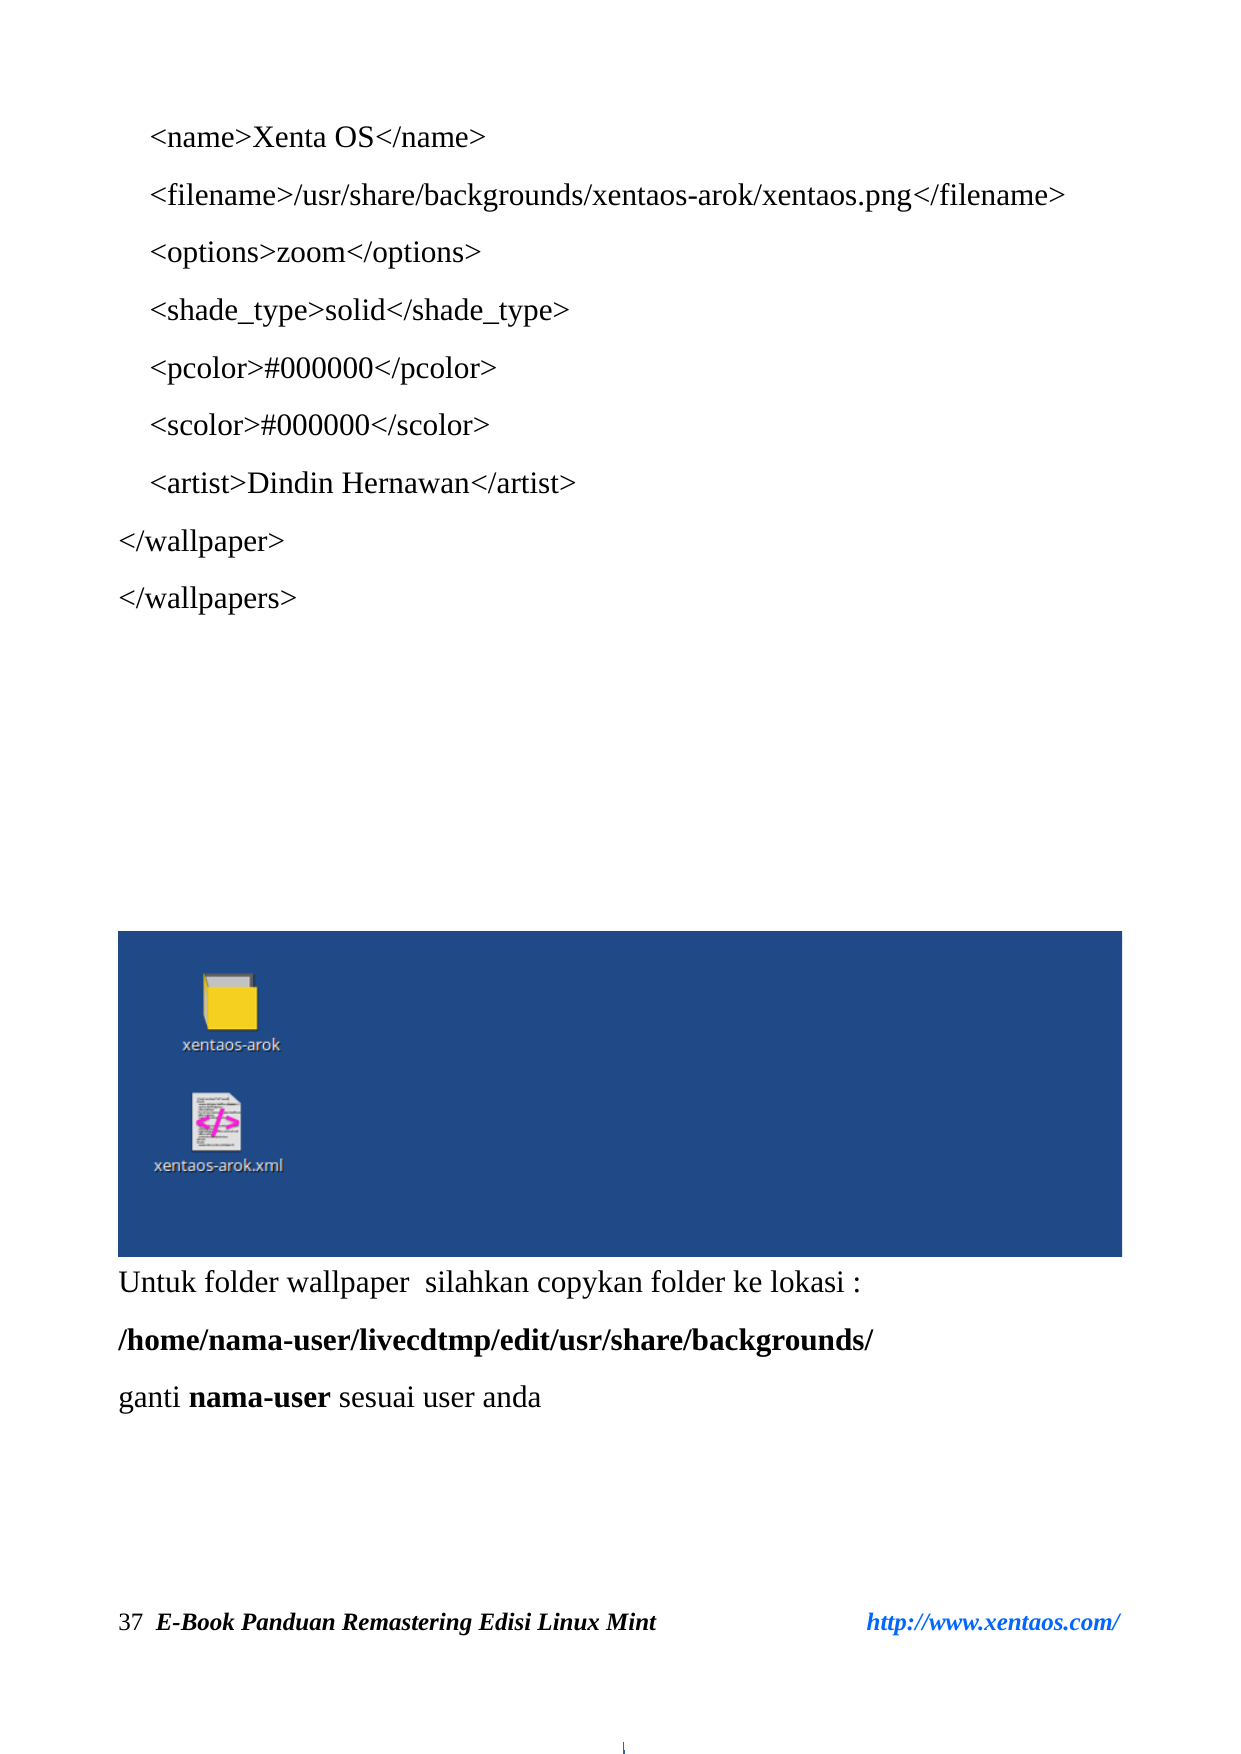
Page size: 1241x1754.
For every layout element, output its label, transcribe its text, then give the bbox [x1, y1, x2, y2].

text /home/nama-user/livecdtmp/edit/usr/share/backgrounds/ [118, 1321, 1122, 1357]
text </wallpaper> [118, 522, 1122, 558]
text ganti nama-user sesuai user anda [118, 1379, 1122, 1415]
text <options>zoom</options> [118, 233, 1122, 269]
text <name>Xenta OS</name> [118, 118, 1122, 154]
text </wallpapers> [118, 580, 1122, 616]
text Untuk folder wallpaper silahkan copykan folder ke lokasi : [118, 1257, 1122, 1299]
picture [118, 931, 1123, 1257]
text <artist>Dindin Hernawan</artist> [118, 464, 1122, 500]
text <shade_type>solid</shade_type> [118, 291, 1122, 327]
text <filename>/usr/share/backgrounds/xentaos-arok/xentaos.png</filename> [118, 176, 1122, 212]
text <scolor>#000000</scolor> [118, 407, 1122, 443]
text <pcolor>#000000</pcolor> [118, 349, 1122, 385]
